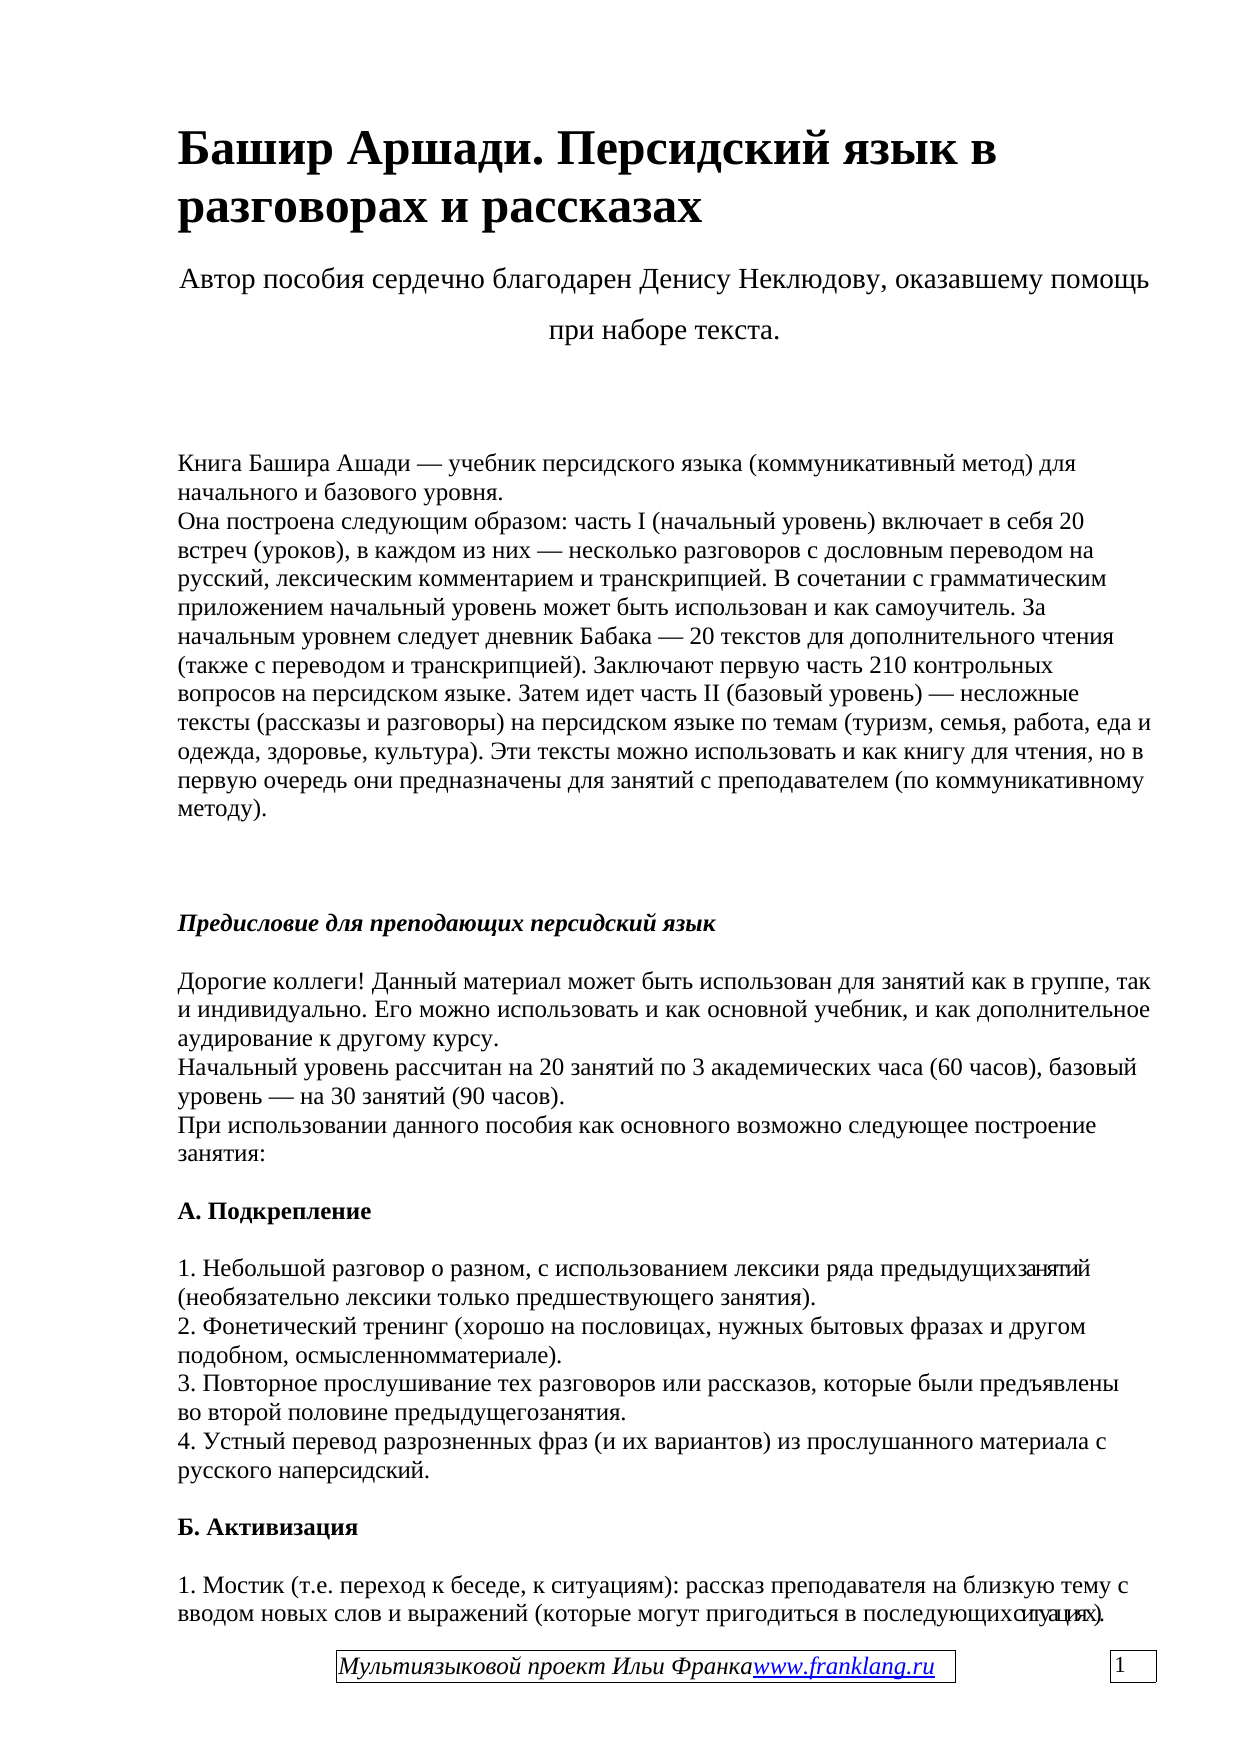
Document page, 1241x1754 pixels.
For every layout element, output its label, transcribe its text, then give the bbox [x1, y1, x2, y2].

text Б. Активизация [177, 1512, 1201, 1541]
text А. Подкрепление [177, 1196, 1201, 1225]
text (необязательно лексики только предшествующего занятия). [177, 1282, 1201, 1311]
text Дорогие коллеги! Данный материал может быть использован для занятий как в группе, так и индивидуально. Его можно использовать и как основной учебник, и как дополнительное аудирование к другому курсу. [177, 966, 1151, 1052]
text Начальный уровень рассчитан на 20 занятий по 3 академических часа (60 часов), базовый уровень — на 30 занятий (90 часов). [177, 1052, 1139, 1109]
subtitle Башир Аршади. Персидский язык в разговорах и рассказах [177, 118, 999, 233]
text Автор пособия сердечно благодарен Денису Неклюдову, оказавшему помощь при наборе текста. [179, 261, 1152, 345]
list Повторное прослушивание тех разговоров или рассказов, которые были предъявлены во второй половине предыдущегозанятия. [177, 1368, 1150, 1426]
text Она построена следующим образом: часть I (начальный уровень) включает в себя 20 встреч (уроков), в каждом из них — несколько разговоров с дословным переводом на русский, лексическим комментарием и транскрипцией. В сочетании с грамматическим приложением начальный уровень может быть использован и как самоучитель. За начальным уровнем следует дневник Бабака — 20 текстов для дополнительного чтения (также с переводом и транскрипцией). Заключают первую часть 210 контрольных вопросов на персидском языке. Затем идет часть II (базовый уровень) — несложные тексты (рассказы и разговоры) на персидском языке по темам (туризм, семья, работа, еда и одежда, здоровье, культура). Эти тексты можно использовать и как книгу для чтения, но в первую очередь они предназначены для занятий с преподавателем (по коммуникативному методу). [177, 506, 1152, 822]
list Устный перевод разрозненных фраз (и их вариантов) из прослушанного материала с русского наперсидский. [177, 1426, 1107, 1483]
list Фонетический тренинг (хорошо на пословицах, нужных бытовых фразах и другом подобном, осмысленномматериале). [177, 1311, 1086, 1368]
text Книга Башира Ашади — учебник персидского языка (коммуникативный метод) для начального и базового уровня. [177, 448, 1078, 506]
text Предисловие для преподающих персидский язык [177, 908, 1201, 937]
list Мостик (т.е. переход к беседе, к ситуациям): рассказ преподавателя на близкую тему с вводом новых слов и выражений (которые могут пригодиться в последующихситуациях). [177, 1570, 1144, 1627]
list Небольшой разговор о разном, с использованием лексики ряда предыдущихзанятий [177, 1253, 1201, 1282]
text При использовании данного пособия как основного возможно следующее построение занятия: [177, 1110, 1098, 1167]
